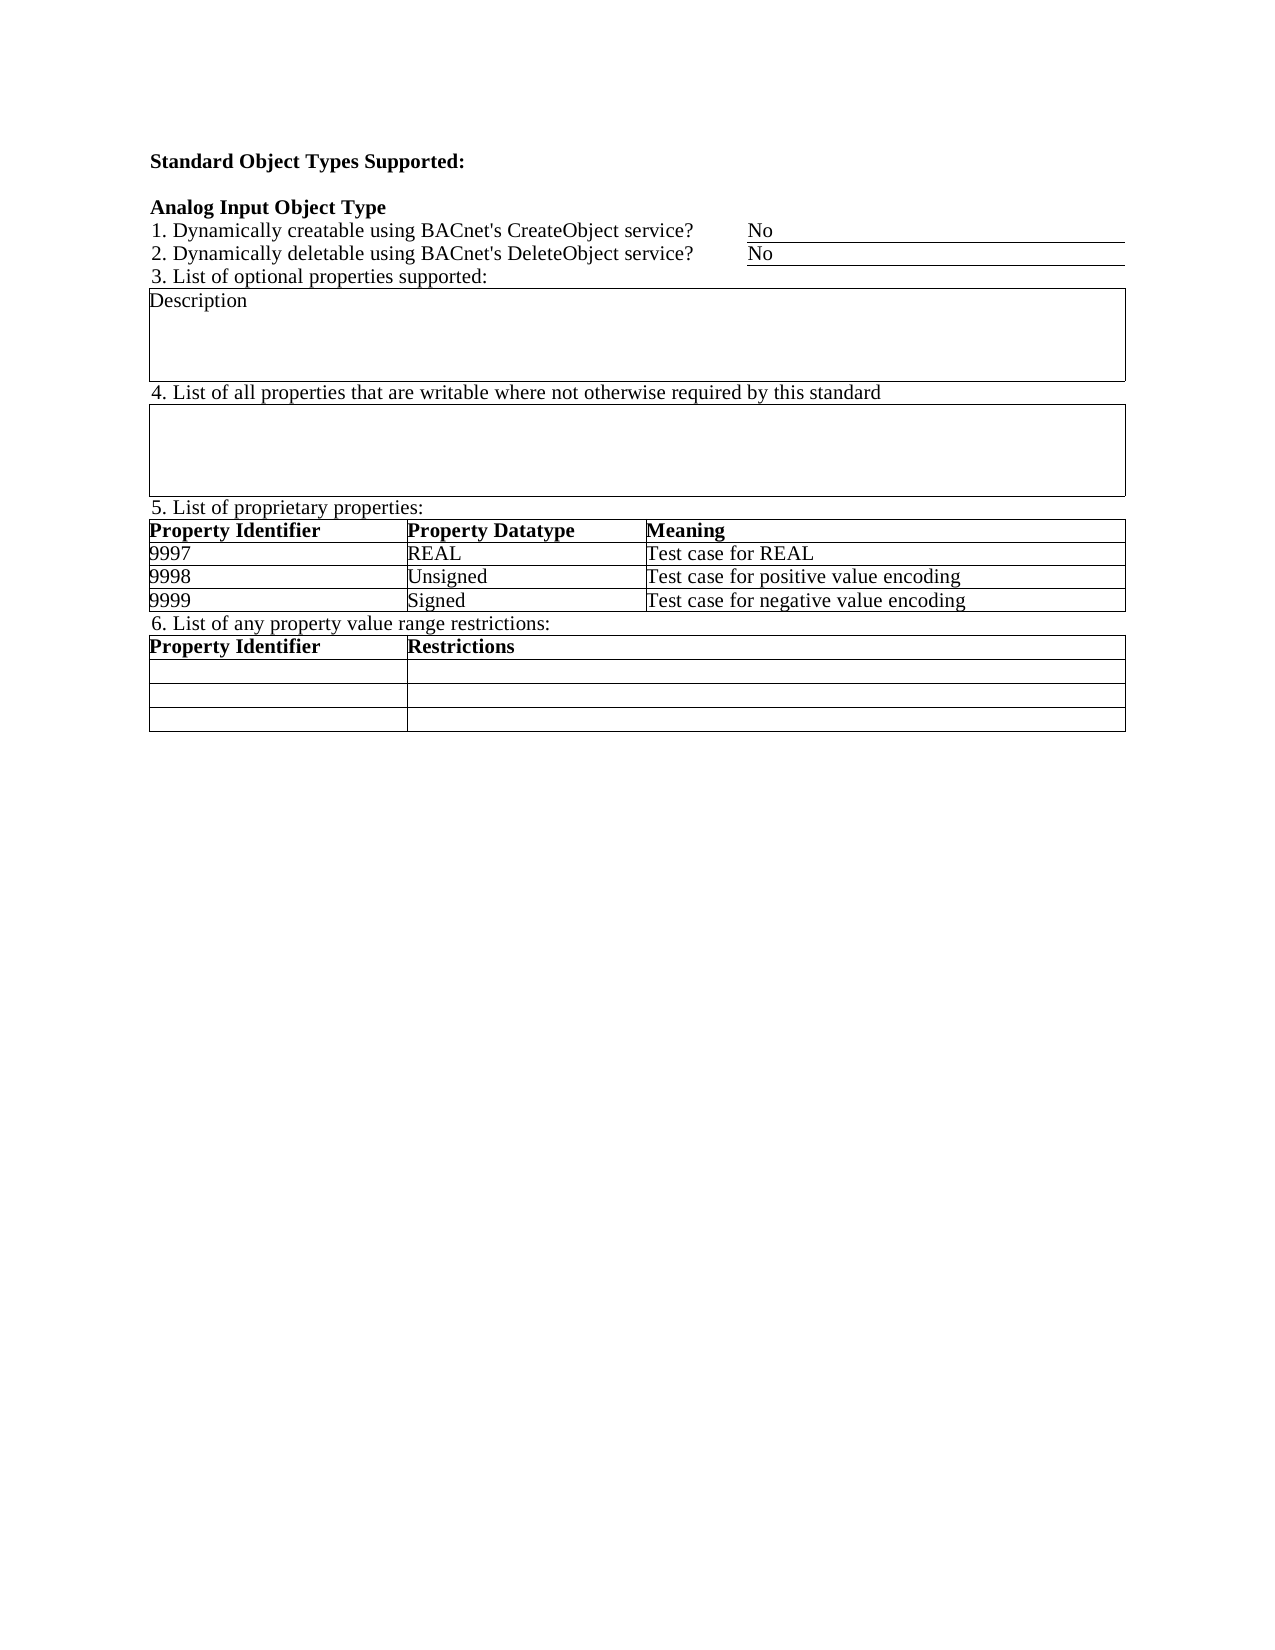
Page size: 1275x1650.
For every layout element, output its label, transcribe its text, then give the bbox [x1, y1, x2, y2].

table_cell Property Identifier [150, 636, 407, 659]
table_cell [408, 708, 1125, 731]
table_cell Description [150, 289, 1125, 381]
table_header No [747, 219, 1125, 242]
table_cell Test case for negative value encoding [647, 589, 1125, 611]
table_cell Test case for positive value encoding [647, 566, 1125, 588]
table_cell 6. List of any property value range restrictions: [151, 612, 1125, 634]
table_cell [150, 405, 1125, 496]
table_cell 9998 [150, 566, 407, 588]
table_cell Property Identifier [150, 520, 407, 542]
text Standard Object Types Supported: [150, 150, 1125, 173]
table_cell [408, 684, 1125, 707]
table_cell 3. List of optional properties supported: [151, 265, 1125, 288]
table_cell Restrictions [408, 636, 1125, 659]
table_cell Property Datatype [408, 520, 646, 542]
table_cell 9997 [150, 543, 407, 565]
text Analog Input Object Type [150, 196, 1125, 219]
table_cell Test case for REAL [647, 543, 1125, 565]
table_cell No [747, 243, 1125, 265]
table_cell [150, 660, 407, 683]
table_cell [408, 660, 1125, 683]
table_cell 2. Dynamically deletable using BACnet's DeleteObject service? [151, 242, 747, 265]
table_cell Meaning [647, 520, 1125, 542]
table_cell 5. List of proprietary properties: [151, 497, 1125, 519]
table_cell 9999 [150, 589, 407, 611]
table_cell [150, 684, 407, 707]
table_cell [150, 708, 407, 731]
table_cell REAL [408, 543, 646, 565]
table_cell Unsigned [408, 566, 646, 588]
table_header 1. Dynamically creatable using BACnet's CreateObject service? [151, 219, 747, 242]
table_cell Signed [408, 589, 646, 611]
table_cell 4. List of all properties that are writable where not otherwise required by this standard [151, 382, 1125, 404]
